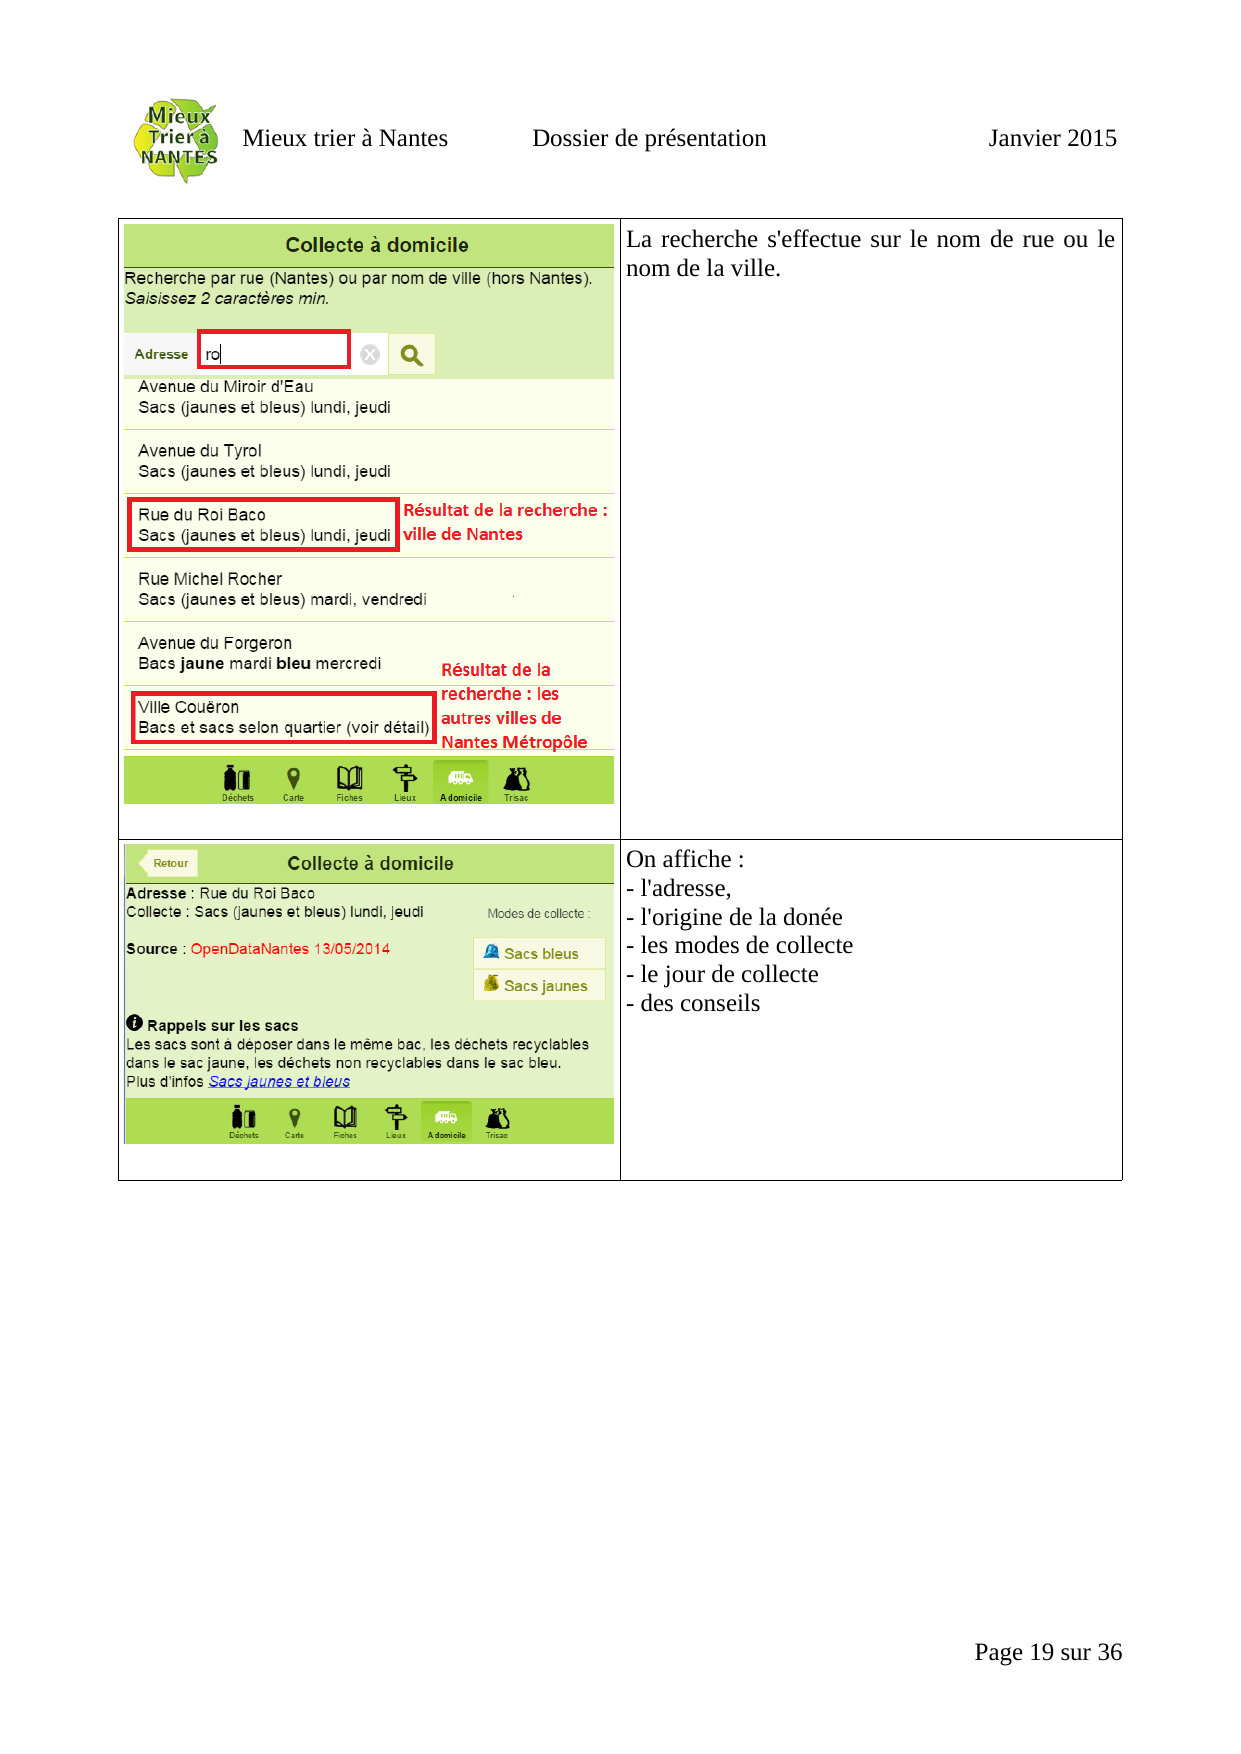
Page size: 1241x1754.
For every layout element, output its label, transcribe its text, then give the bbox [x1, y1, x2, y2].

table_cell On affiche : - l'adresse, - l'origine de la donée - les modes de collecte - le jour de collecte - des conseils [621, 840, 1122, 1180]
table_cell [119, 219, 620, 838]
table_cell [119, 840, 620, 1180]
picture [131, 95, 221, 185]
table_cell La recherche s'effectue sur le nom de rue ou le nom de la ville. [621, 219, 1122, 838]
